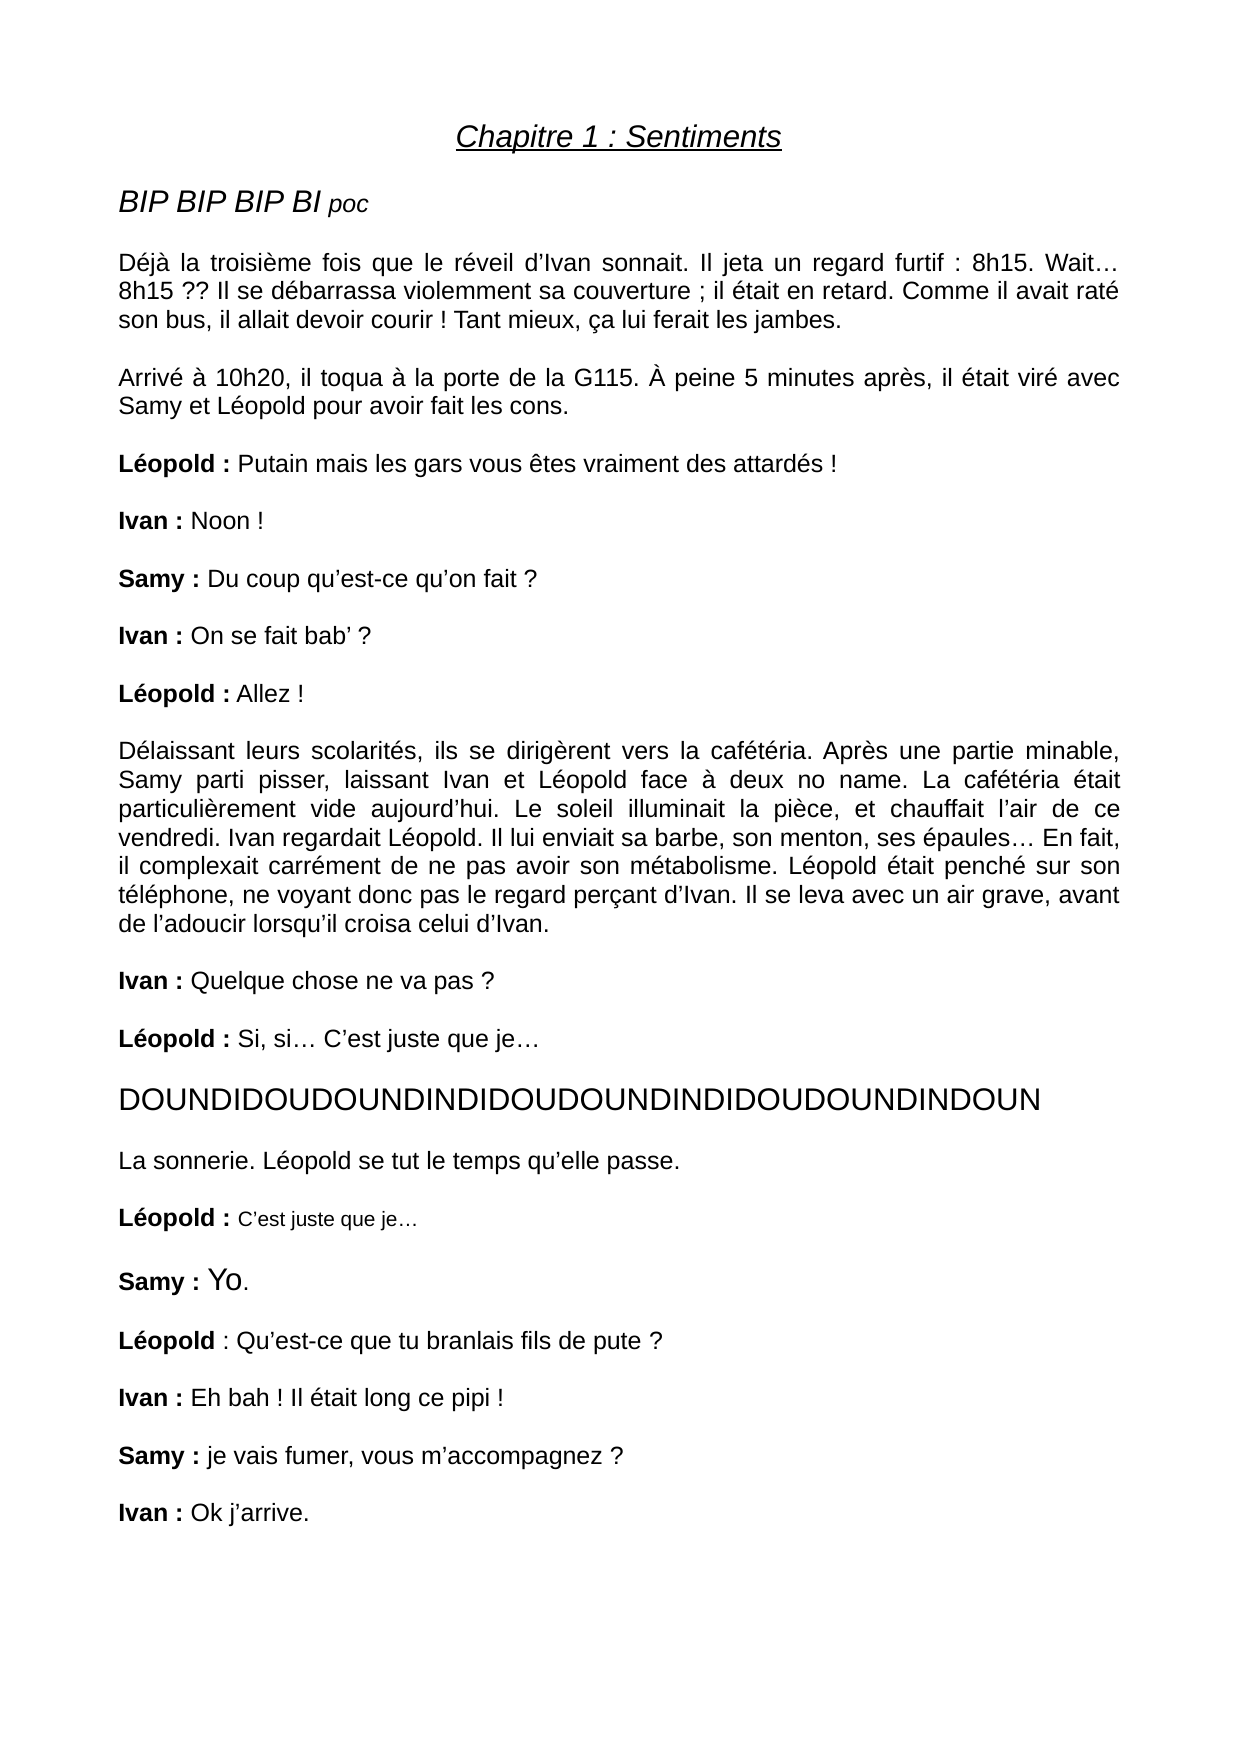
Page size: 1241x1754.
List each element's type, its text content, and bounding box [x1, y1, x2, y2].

text Ivan : Quelque chose ne va pas ? [118, 966, 1122, 995]
text Ivan : Eh bah ! Il était long ce pipi ! [118, 1383, 1122, 1412]
text Samy : Yo. [118, 1261, 1122, 1297]
text Léopold : C’est juste que je… [118, 1203, 1122, 1232]
text Samy : Du coup qu’est-ce qu’on fait ? [118, 564, 1122, 592]
text La sonnerie. Léopold se tut le temps qu’elle passe. [118, 1146, 1122, 1175]
text Léopold : Allez ! [118, 679, 1122, 707]
text DOUNDIDOUDOUNDINDIDOUDOUNDINDIDOUDOUNDINDOUN [118, 1081, 1122, 1117]
text Samy : je vais fumer, vous m’accompagnez ? [118, 1441, 1122, 1469]
text Ivan : Ok j’arrive. [118, 1498, 1122, 1527]
text Léopold : Putain mais les gars vous êtes vraiment des attardés ! [118, 449, 1122, 477]
text BIP BIP BIP BI poc [118, 183, 1122, 219]
text Léopold : Qu’est-ce que tu branlais fils de pute ? [118, 1326, 1122, 1354]
text Chapitre 1 : Sentiments [118, 118, 1122, 154]
text Déjà la troisième fois que le réveil d’Ivan sonnait. Il jeta un regard furtif : 8h15. Wait… 8h15 ?? Il se débarrassa violemment sa couverture ; il était en retard. Comme il avait raté son bus, il allait devoir courir ! Tant mieux, ça lui ferait les jambes. [118, 247, 1122, 334]
text Arrivé à 10h20, il toqua à la porte de la G115. À peine 5 minutes après, il était viré avec Samy et Léopold pour avoir fait les cons. [118, 362, 1122, 420]
text Ivan : Noon ! [118, 506, 1122, 535]
text Léopold : Si, si… C’est juste que je… [118, 1024, 1122, 1052]
text Délaissant leurs scolarités, ils se dirigèrent vers la cafétéria. Après une partie minable, Samy parti pisser, laissant Ivan et Léopold face à deux no name. La cafétéria était particulièrement vide aujourd’hui. Le soleil illuminait la pièce, et chauffait l’air de ce vendredi. Ivan regardait Léopold. Il lui enviait sa barbe, son menton, ses épaules… En fait, il complexait carrément de ne pas avoir son métabolisme. Léopold était penché sur son téléphone, ne voyant donc pas le regard perçant d’Ivan. Il se leva avec un air grave, avant de l’adoucir lorsqu’il croisa celui d’Ivan. [118, 736, 1122, 937]
text Ivan : On se fait bab’ ? [118, 621, 1122, 650]
